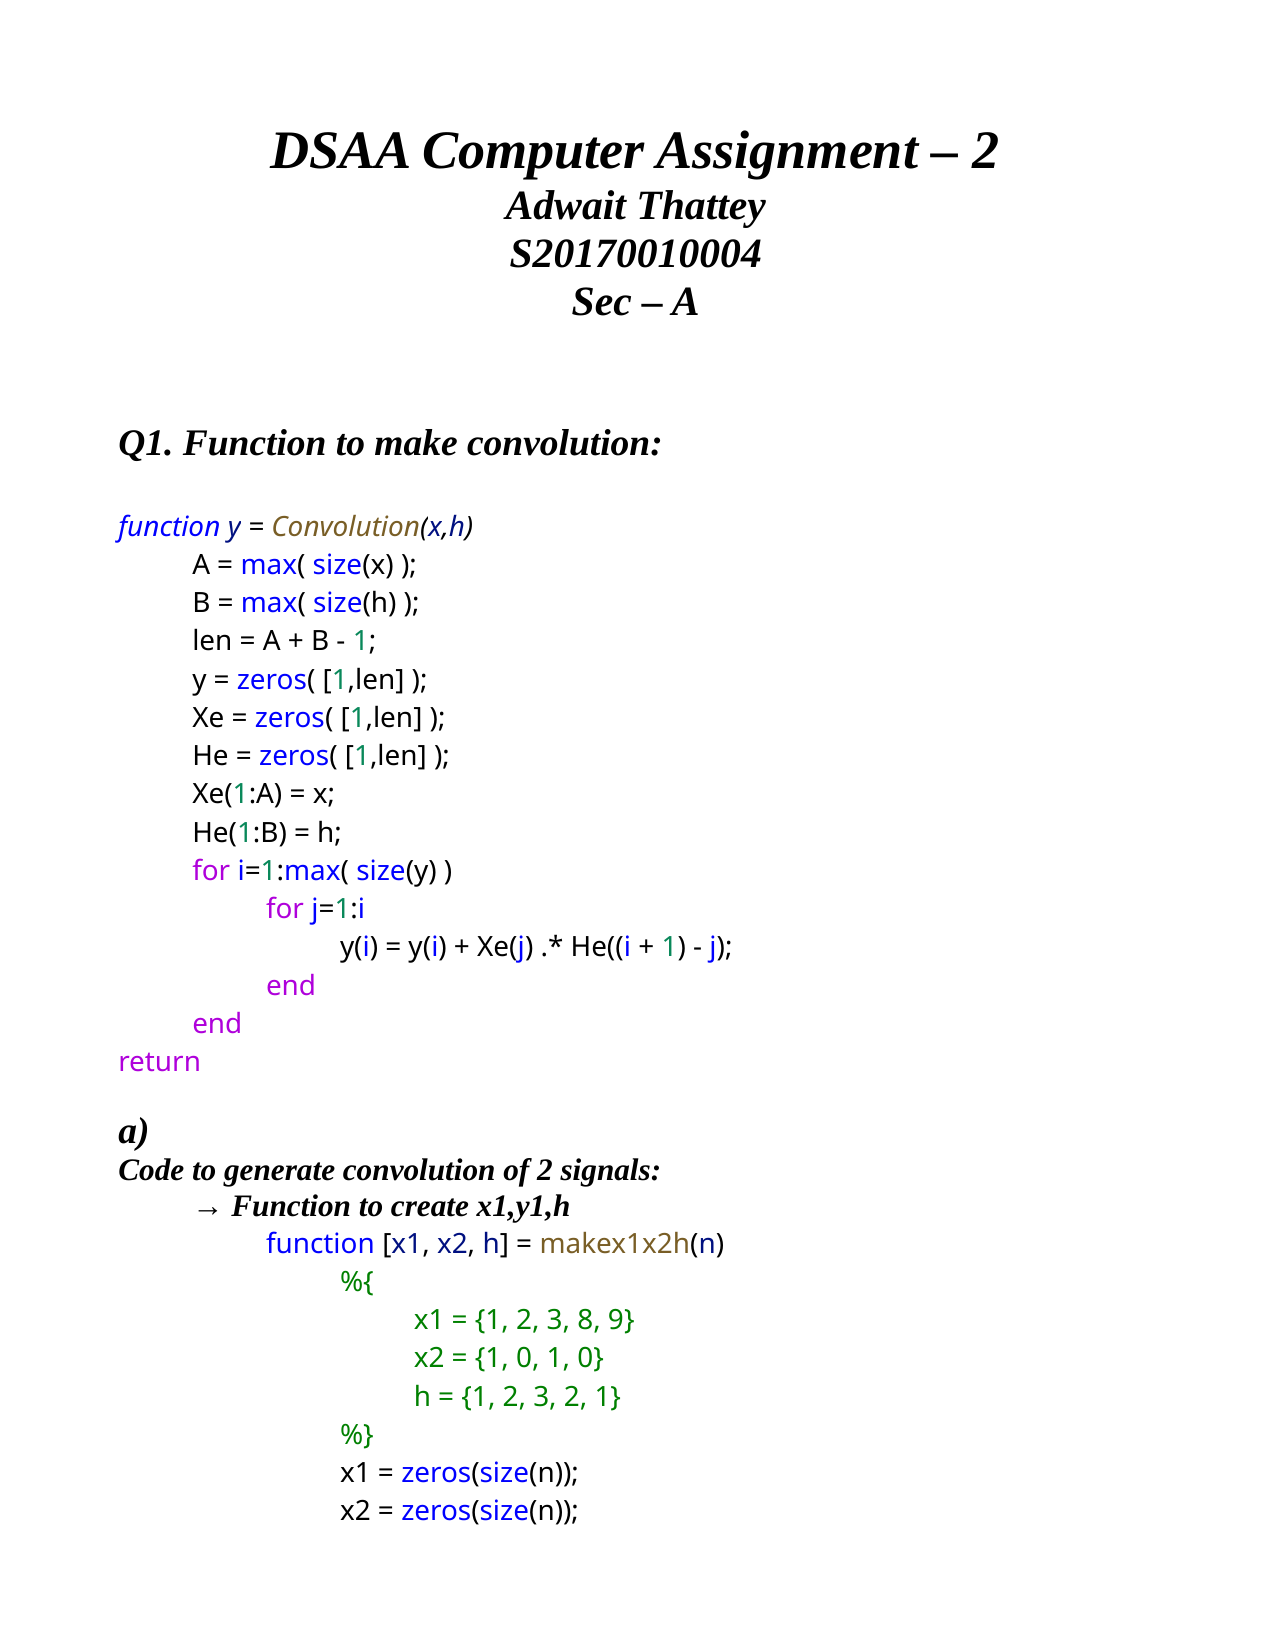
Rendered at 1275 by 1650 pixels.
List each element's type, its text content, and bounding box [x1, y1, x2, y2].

text a) [118, 1108, 1157, 1151]
text A = max( size(x) ); [118, 544, 1157, 582]
text → Function to create x1,y1,h [118, 1187, 1157, 1223]
text Sec – A [118, 276, 1157, 324]
text He(1:B) = h; [118, 812, 1157, 850]
text len = A + B - 1; [118, 621, 1157, 659]
text x2 = zeros(size(n)); [118, 1491, 1157, 1529]
text return [118, 1041, 1157, 1079]
text x1 = {1, 2, 3, 8, 9} [118, 1299, 1157, 1338]
text y = zeros( [1,len] ); [118, 659, 1157, 697]
text end [118, 1003, 1157, 1041]
text Q1. Function to make convolution: [118, 420, 1157, 463]
text DSAA Computer Assignment – 2 [118, 118, 1157, 180]
text Xe = zeros( [1,len] ); [118, 697, 1157, 735]
text for i=1:max( size(y) ) [118, 850, 1157, 888]
text function y = Convolution(x,h) [118, 506, 1157, 544]
text B = max( size(h) ); [118, 582, 1157, 621]
text %} [118, 1414, 1157, 1452]
text He = zeros( [1,len] ); [118, 735, 1157, 774]
text S20170010004 [118, 228, 1157, 276]
text x1 = zeros(size(n)); [118, 1452, 1157, 1491]
text Adwait Thattey [118, 180, 1157, 228]
text end [118, 965, 1157, 1003]
text Code to generate convolution of 2 signals: [118, 1151, 1157, 1187]
text %{ [118, 1261, 1157, 1299]
text h = {1, 2, 3, 2, 1} [118, 1376, 1157, 1414]
text y(i) = y(i) + Xe(j) .* He((i + 1) - j); [118, 927, 1157, 965]
text function [x1, x2, h] = makex1x2h(n) [118, 1223, 1157, 1261]
text Xe(1:A) = x; [118, 774, 1157, 812]
text for j=1:i [118, 888, 1157, 927]
text x2 = {1, 0, 1, 0} [118, 1338, 1157, 1376]
